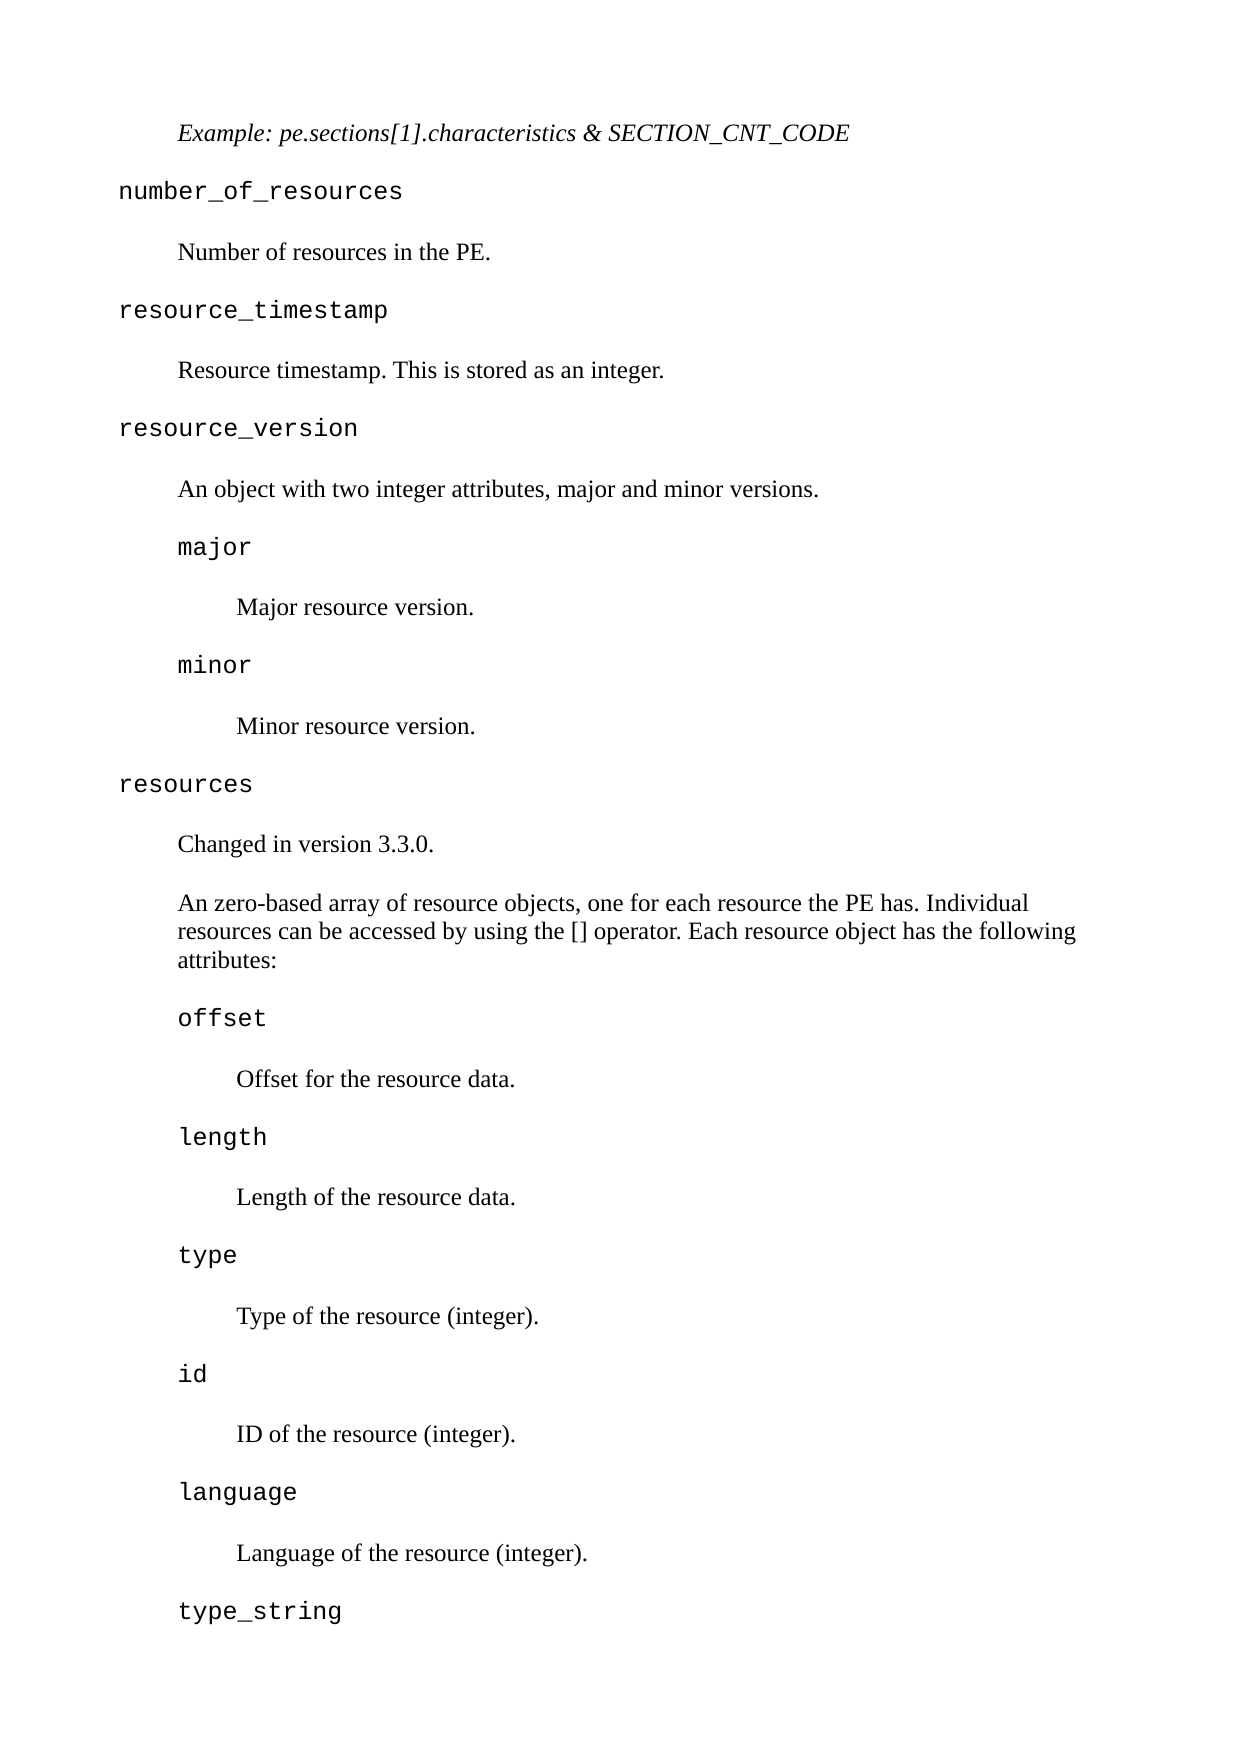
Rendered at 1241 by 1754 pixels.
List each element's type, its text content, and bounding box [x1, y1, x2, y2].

subtitle minor [177, 651, 1122, 681]
list Example: pe.sections[1].characteristics & SECTION_CNT_CODE [177, 118, 1122, 147]
list Major resource version. [236, 592, 1122, 621]
subtitle resource_timestamp [118, 295, 1122, 326]
subtitle offset [177, 1003, 1122, 1034]
list Type of the resource (integer). [236, 1301, 1122, 1329]
subtitle type_string [177, 1596, 1122, 1627]
list Changed in version 3.3.0. [177, 829, 1122, 858]
list ID of the resource (integer). [236, 1419, 1122, 1448]
list Number of resources in the PE. [177, 237, 1122, 265]
list Minor resource version. [236, 711, 1122, 739]
list An zero-based array of resource objects, one for each resource the PE has. Individual resources can be accessed by using the [] operator. Each resource object has the following attributes: [177, 888, 1122, 974]
list Length of the resource data. [236, 1182, 1122, 1211]
list Offset for the resource data. [236, 1064, 1122, 1092]
list Resource timestamp. This is stored as an integer. [177, 355, 1122, 384]
subtitle language [177, 1477, 1122, 1508]
subtitle id [177, 1359, 1122, 1390]
list Language of the resource (integer). [236, 1538, 1122, 1567]
subtitle resource_version [118, 413, 1122, 444]
subtitle resources [118, 769, 1122, 800]
subtitle number_of_resources [118, 176, 1122, 207]
subtitle length [177, 1122, 1122, 1153]
list An object with two integer attributes, major and minor versions. [177, 474, 1122, 502]
subtitle major [177, 532, 1122, 563]
subtitle type [177, 1240, 1122, 1271]
